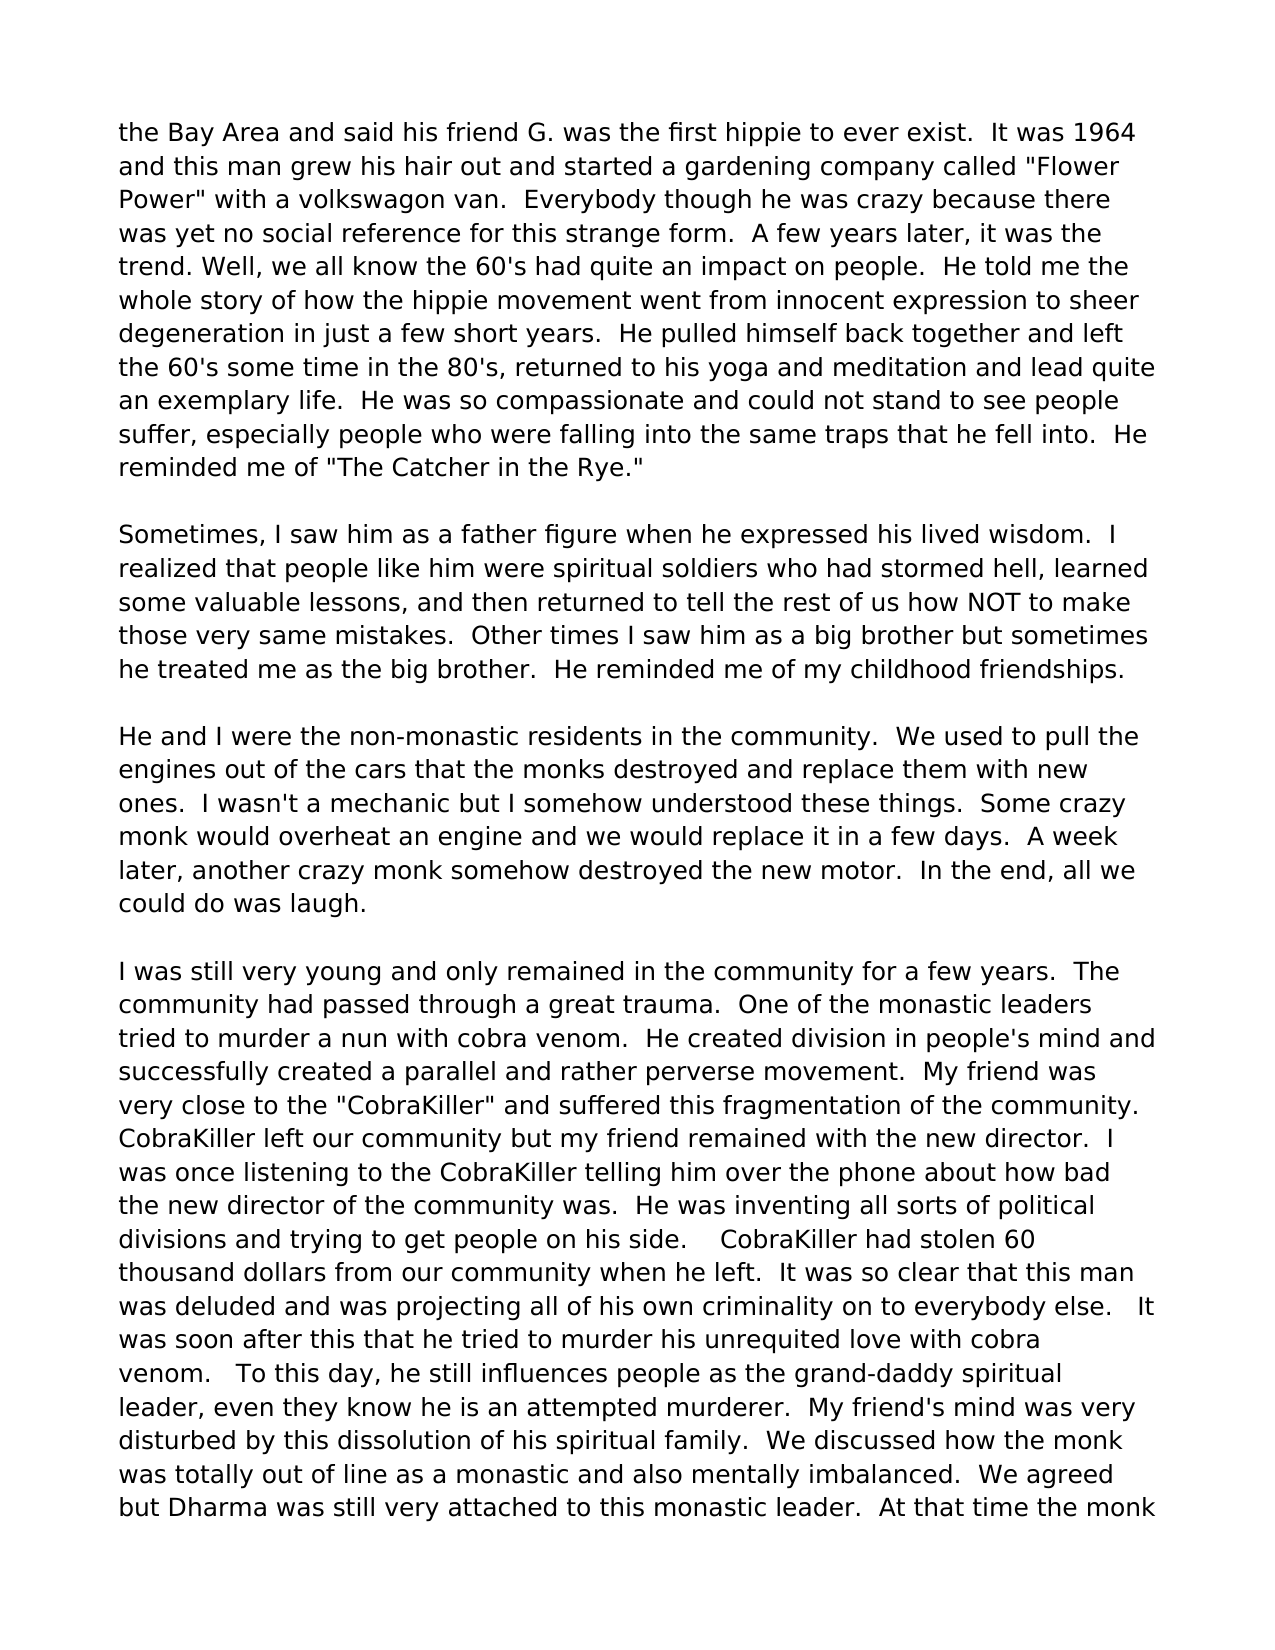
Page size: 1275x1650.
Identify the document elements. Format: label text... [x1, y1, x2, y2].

text the Bay Area and said his friend G. was the first hippie to ever exist. It was 1964 and this man grew his hair out and started a gardening company called "Flower Power" with a volkswagon van. Everybody though he was crazy because there was yet no social reference for this strange form. A few years later, it was the trend. Well, we all know the 60's had quite an impact on people. He told me the whole story of how the hippie movement went from innocent expression to sheer degeneration in just a few short years. He pulled himself back together and left the 60's some time in the 80's, returned to his yoga and meditation and lead quite an exemplary life. He was so compassionate and could not stand to see people suffer, especially people who were falling into the same traps that he fell into. He reminded me of "The Catcher in the Rye." Sometimes, I saw him as a father figure when he expressed his lived wisdom. I realized that people like him were spiritual soldiers who had stormed hell, learned some valuable lessons, and then returned to tell the rest of us how NOT to make those very same mistakes. Other times I saw him as a big brother but sometimes he treated me as the big brother. He reminded me of my childhood friendships. He and I were the non-monastic residents in the community. We used to pull the engines out of the cars that the monks destroyed and replace them with new ones. I wasn't a mechanic but I somehow understood these things. Some crazy monk would overheat an engine and we would replace it in a few days. A week later, another crazy monk somehow destroyed the new motor. In the end, all we could do was laugh. I was still very young and only remained in the community for a few years. The community had passed through a great trauma. One of the monastic leaders tried to murder a nun with cobra venom. He created division in people's mind and successfully created a parallel and rather perverse movement. My friend was very close to the "CobraKiller" and suffered this fragmentation of the community. CobraKiller left our community but my friend remained with the new director. I was once listening to the CobraKiller telling him over the phone about how bad the new director of the community was. He was inventing all sorts of political divisions and trying to get people on his side. CobraKiller had stolen 60 thousand dollars from our community when he left. It was so clear that this man was deluded and was projecting all of his own criminality on to everybody else. It was soon after this that he tried to murder his unrequited love with cobra venom. To this day, he still influences people as the grand-daddy spiritual leader, even they know he is an attempted murderer. My friend's mind was very disturbed by this dissolution of his spiritual family. We discussed how the monk was totally out of line as a monastic and also mentally imbalanced. We agreed but Dharma was still very attached to this monastic leader. At that time the monk [118, 118, 1157, 1522]
